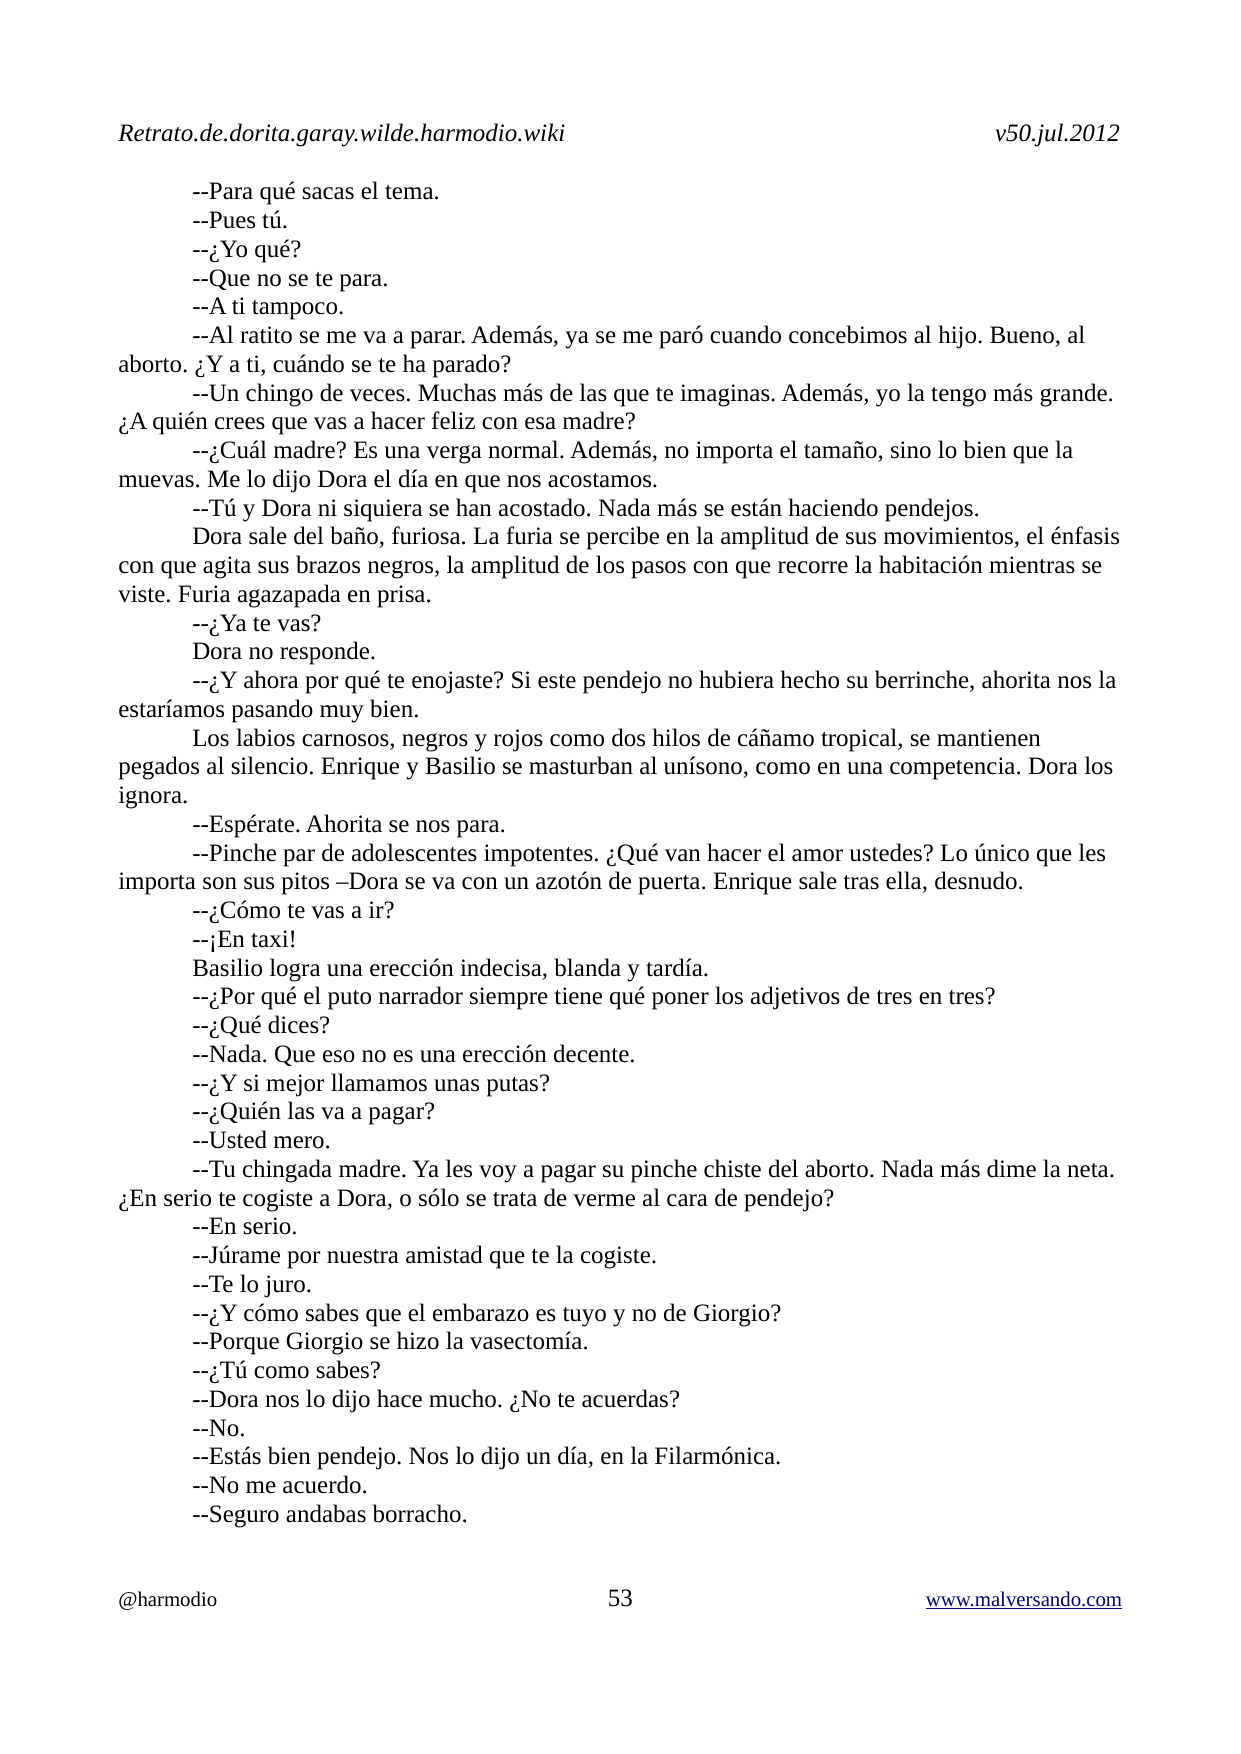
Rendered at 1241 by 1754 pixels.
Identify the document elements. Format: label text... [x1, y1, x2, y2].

text --No me acuerdo. [118, 1470, 1122, 1499]
text --Tu chingada madre. Ya les voy a pagar su pinche chiste del aborto. Nada más dime la neta. ¿En serio te cogiste a Dora, o sólo se trata de verme al cara de pendejo? [118, 1154, 1122, 1211]
text --¿Cómo te vas a ir? [118, 895, 1122, 924]
text --¿Y si mejor llamamos unas putas? [118, 1068, 1122, 1096]
text --Usted mero. [118, 1125, 1122, 1154]
text --¿Ya te vas? [118, 608, 1122, 636]
text --¿Qué dices? [118, 1010, 1122, 1039]
text --Seguro andabas borracho. [118, 1499, 1122, 1528]
text --Pues tú. [118, 205, 1122, 234]
text --¡En taxi! [118, 924, 1122, 953]
text --Dora nos lo dijo hace mucho. ¿No te acuerdas? [118, 1384, 1122, 1413]
text --¿Cuál madre? Es una verga normal. Además, no importa el tamaño, sino lo bien que la muevas. Me lo dijo Dora el día en que nos acostamos. [118, 435, 1122, 493]
text Basilio logra una erección indecisa, blanda y tardía. [118, 953, 1122, 981]
text --Te lo juro. [118, 1269, 1122, 1298]
text --Un chingo de veces. Muchas más de las que te imaginas. Además, yo la tengo más grande. ¿A quién crees que vas a hacer feliz con esa madre? [118, 378, 1122, 435]
text --A ti tampoco. [118, 291, 1122, 320]
text Dora sale del baño, furiosa. La furia se percibe en la amplitud de sus movimientos, el énfasis con que agita sus brazos negros, la amplitud de los pasos con que recorre la habitación mientras se viste. Furia agazapada en prisa. [118, 521, 1122, 608]
text Dora no responde. [118, 636, 1122, 665]
text --Que no se te para. [118, 263, 1122, 291]
text Los labios carnosos, negros y rojos como dos hilos de cáñamo tropical, se mantienen pegados al silencio. Enrique y Basilio se masturban al unísono, como en una competencia. Dora los ignora. [118, 723, 1122, 809]
text --Espérate. Ahorita se nos para. [118, 809, 1122, 838]
text --¿Yo qué? [118, 234, 1122, 263]
text --Porque Giorgio se hizo la vasectomía. [118, 1326, 1122, 1355]
text --¿Por qué el puto narrador siempre tiene qué poner los adjetivos de tres en tres? [118, 981, 1122, 1010]
text --¿Y cómo sabes que el embarazo es tuyo y no de Giorgio? [118, 1298, 1122, 1326]
text --¿Tú como sabes? [118, 1355, 1122, 1384]
text --Para qué sacas el tema. [118, 176, 1122, 205]
text --Nada. Que eso no es una erección decente. [118, 1039, 1122, 1068]
text --¿Y ahora por qué te enojaste? Si este pendejo no hubiera hecho su berrinche, ahorita nos la estaríamos pasando muy bien. [118, 665, 1122, 723]
text --Estás bien pendejo. Nos lo dijo un día, en la Filarmónica. [118, 1441, 1122, 1470]
text --En serio. [118, 1211, 1122, 1240]
text --Tú y Dora ni siquiera se han acostado. Nada más se están haciendo pendejos. [118, 493, 1122, 521]
text --Al ratito se me va a parar. Además, ya se me paró cuando concebimos al hijo. Bueno, al aborto. ¿Y a ti, cuándo se te ha parado? [118, 320, 1122, 378]
text --Júrame por nuestra amistad que te la cogiste. [118, 1240, 1122, 1269]
text --Pinche par de adolescentes impotentes. ¿Qué van hacer el amor ustedes? Lo único que les importa son sus pitos –Dora se va con un azotón de puerta. Enrique sale tras ella, desnudo. [118, 838, 1122, 895]
text --No. [118, 1413, 1122, 1441]
text --¿Quién las va a pagar? [118, 1096, 1122, 1125]
